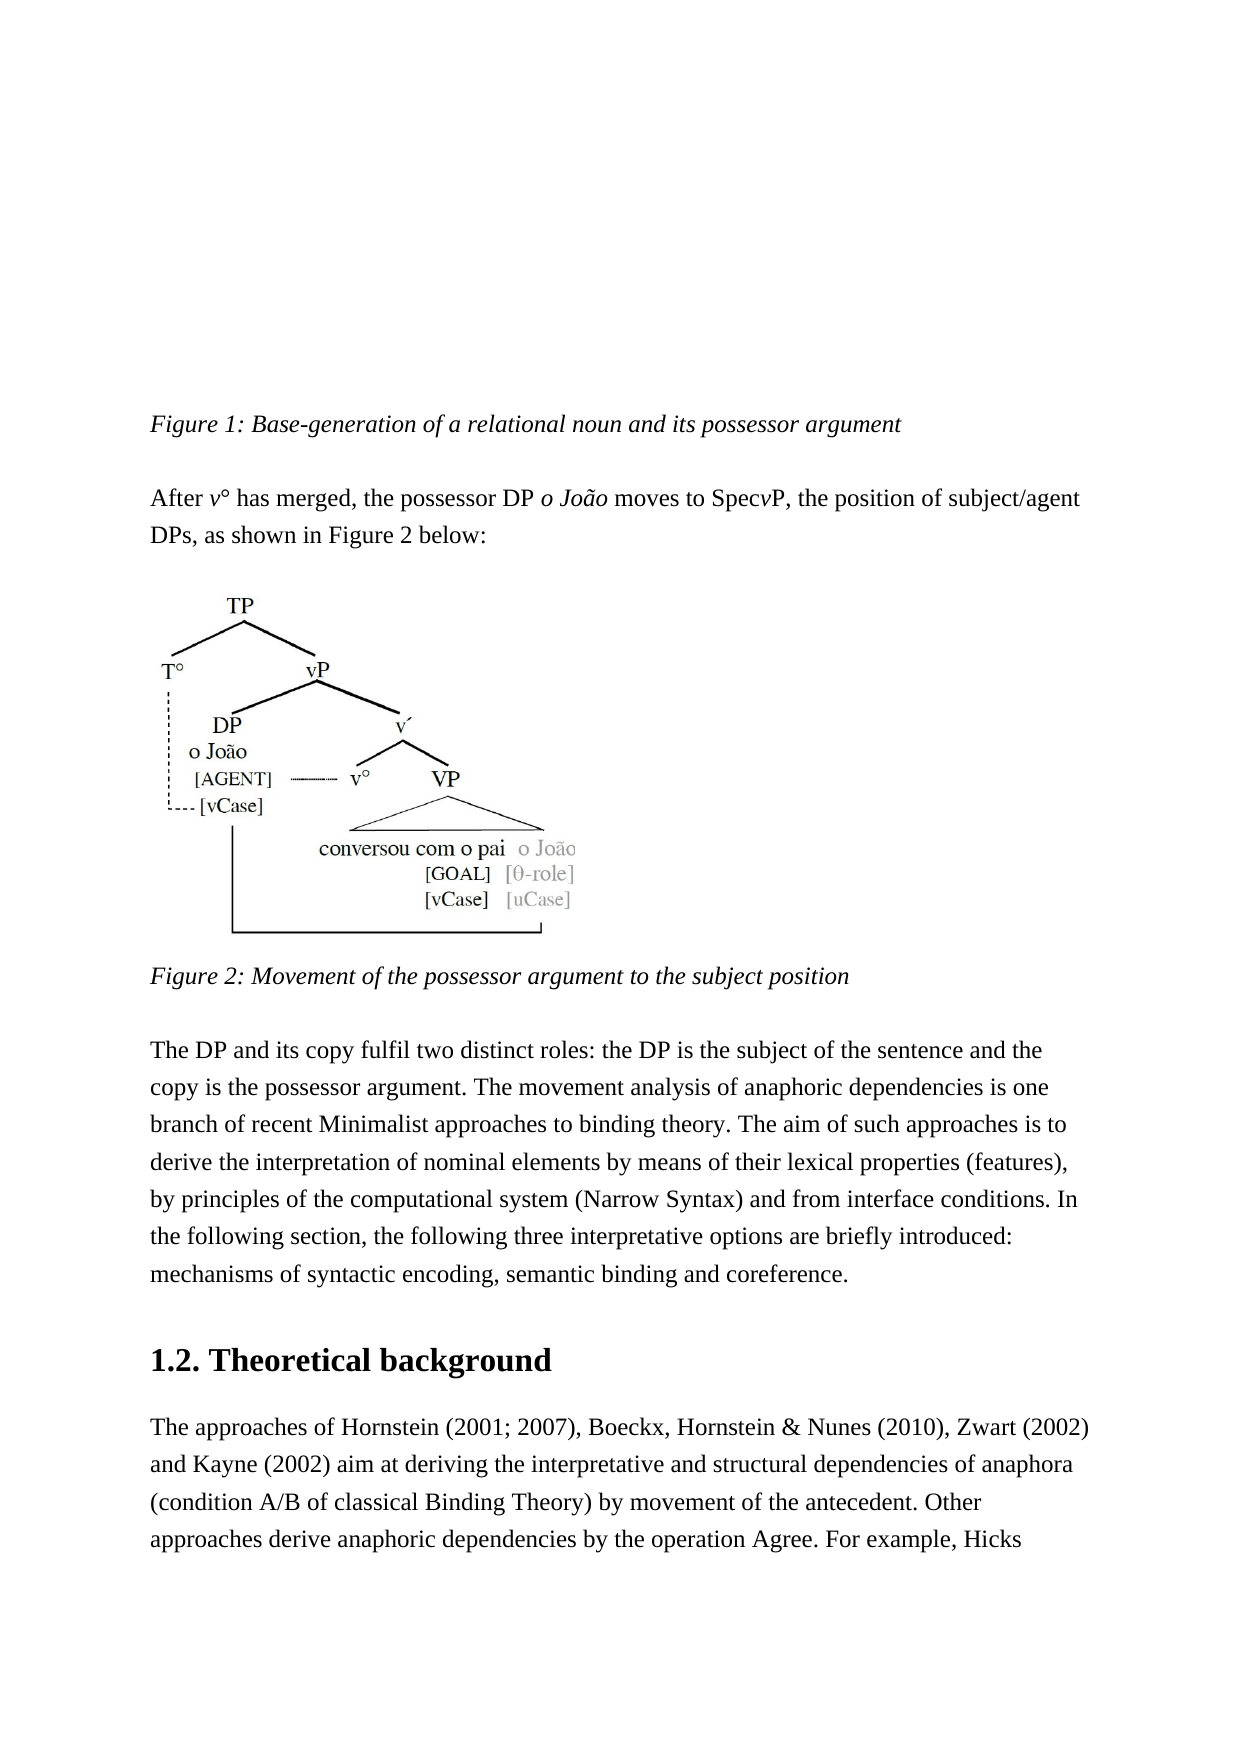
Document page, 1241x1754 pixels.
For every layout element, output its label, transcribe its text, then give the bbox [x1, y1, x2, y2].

text The DP and its copy fulfil two distinct roles: the DP is the subject of the sentence and the copy is the possessor argument. The movement analysis of anaphoric dependencies is one branch of recent Minimalist approaches to binding theory. The aim of such approaches is to derive the interpretation of nominal elements by means of their lexical properties (features), by principles of the computational system (Narrow Syntax) and from interface conditions. In the following section, the following three interpretative options are briefly introduced: mechanisms of syntactic encoding, semantic binding and coreference. [150, 1033, 1090, 1289]
text The approaches of Hornstein (2001; 2007), Boeckx, Hornstein & Nunes (2010), Zwart (2002) and Kayne (2002) aim at deriving the interpretative and structural dependencies of anaphora (condition A/B of classical Binding Theory) by movement of the antecedent. Other approaches derive anaphoric dependencies by the operation Agree. For example, Hicks [150, 1410, 1090, 1554]
text Figure 2: Movement of the possessor argument to the subject position [150, 959, 1090, 992]
text After v° has merged, the possessor DP o João moves to SpecvP, the position of subject/agent DPs, as shown in Figure 2 below: [150, 481, 1090, 551]
picture [161, 596, 580, 938]
text 1.2. Theoretical background [150, 1327, 1090, 1392]
text Figure 1: Base-generation of a relational noun and its possessor argument [150, 407, 1090, 440]
